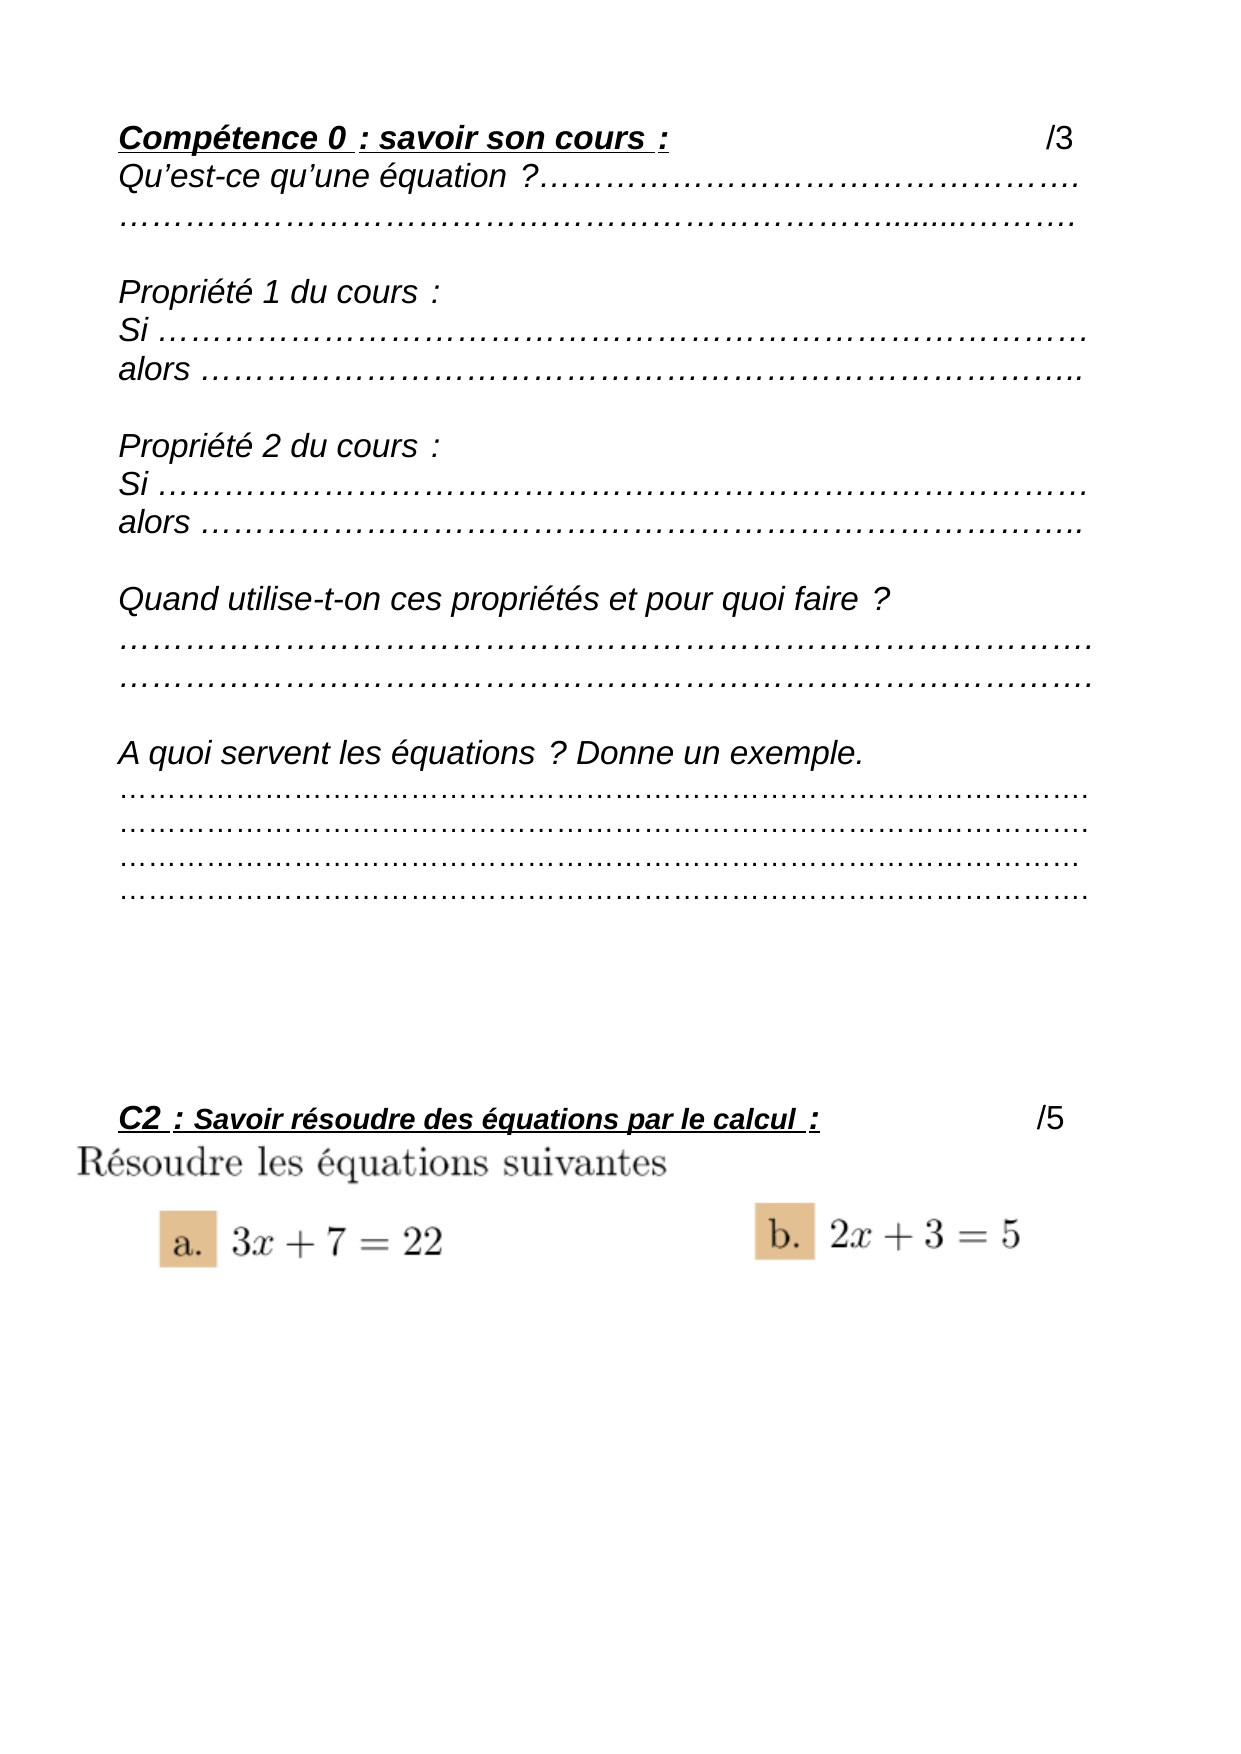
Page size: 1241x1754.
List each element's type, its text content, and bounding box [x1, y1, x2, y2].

text ………………………………………………………………………………………. [118, 805, 1122, 839]
picture [744, 1189, 1062, 1276]
picture [512, 1123, 629, 1131]
text A quoi servent les équations ? Donne un exemple. [118, 733, 1122, 772]
text Si ………………………………………………………………………… [118, 464, 1122, 502]
text ……………………………………………………………………………………… ………………………………………………………………………………………. [118, 839, 1122, 906]
text Propriété 2 du cours : [118, 426, 1122, 464]
text Compétence 0 : savoir son cours : /3 [118, 118, 1122, 157]
text alors …………………………………………………………………….. [118, 349, 1122, 387]
text Qu’est-ce qu’une équation ?…………………………………………. [118, 157, 1122, 195]
picture [631, 1123, 695, 1131]
text Si ………………………………………………………………………… [118, 310, 1122, 349]
text ……………………………………………………………………………. [118, 656, 1122, 695]
text ……………………………………………………………………………. [118, 618, 1122, 656]
text …………………………………………………………….........………. [118, 195, 1122, 233]
text ………………………………………………………………………………………. [118, 772, 1122, 805]
text Quand utilise-t-on ces propriétés et pour quoi faire ? [118, 579, 1122, 618]
text C2 : Savoir résoudre des équations par le calcul : /5 [118, 1098, 1122, 1136]
picture [68, 1123, 695, 1274]
text Propriété 1 du cours : [118, 272, 1122, 310]
text alors …………………………………………………………………….. [118, 502, 1122, 541]
